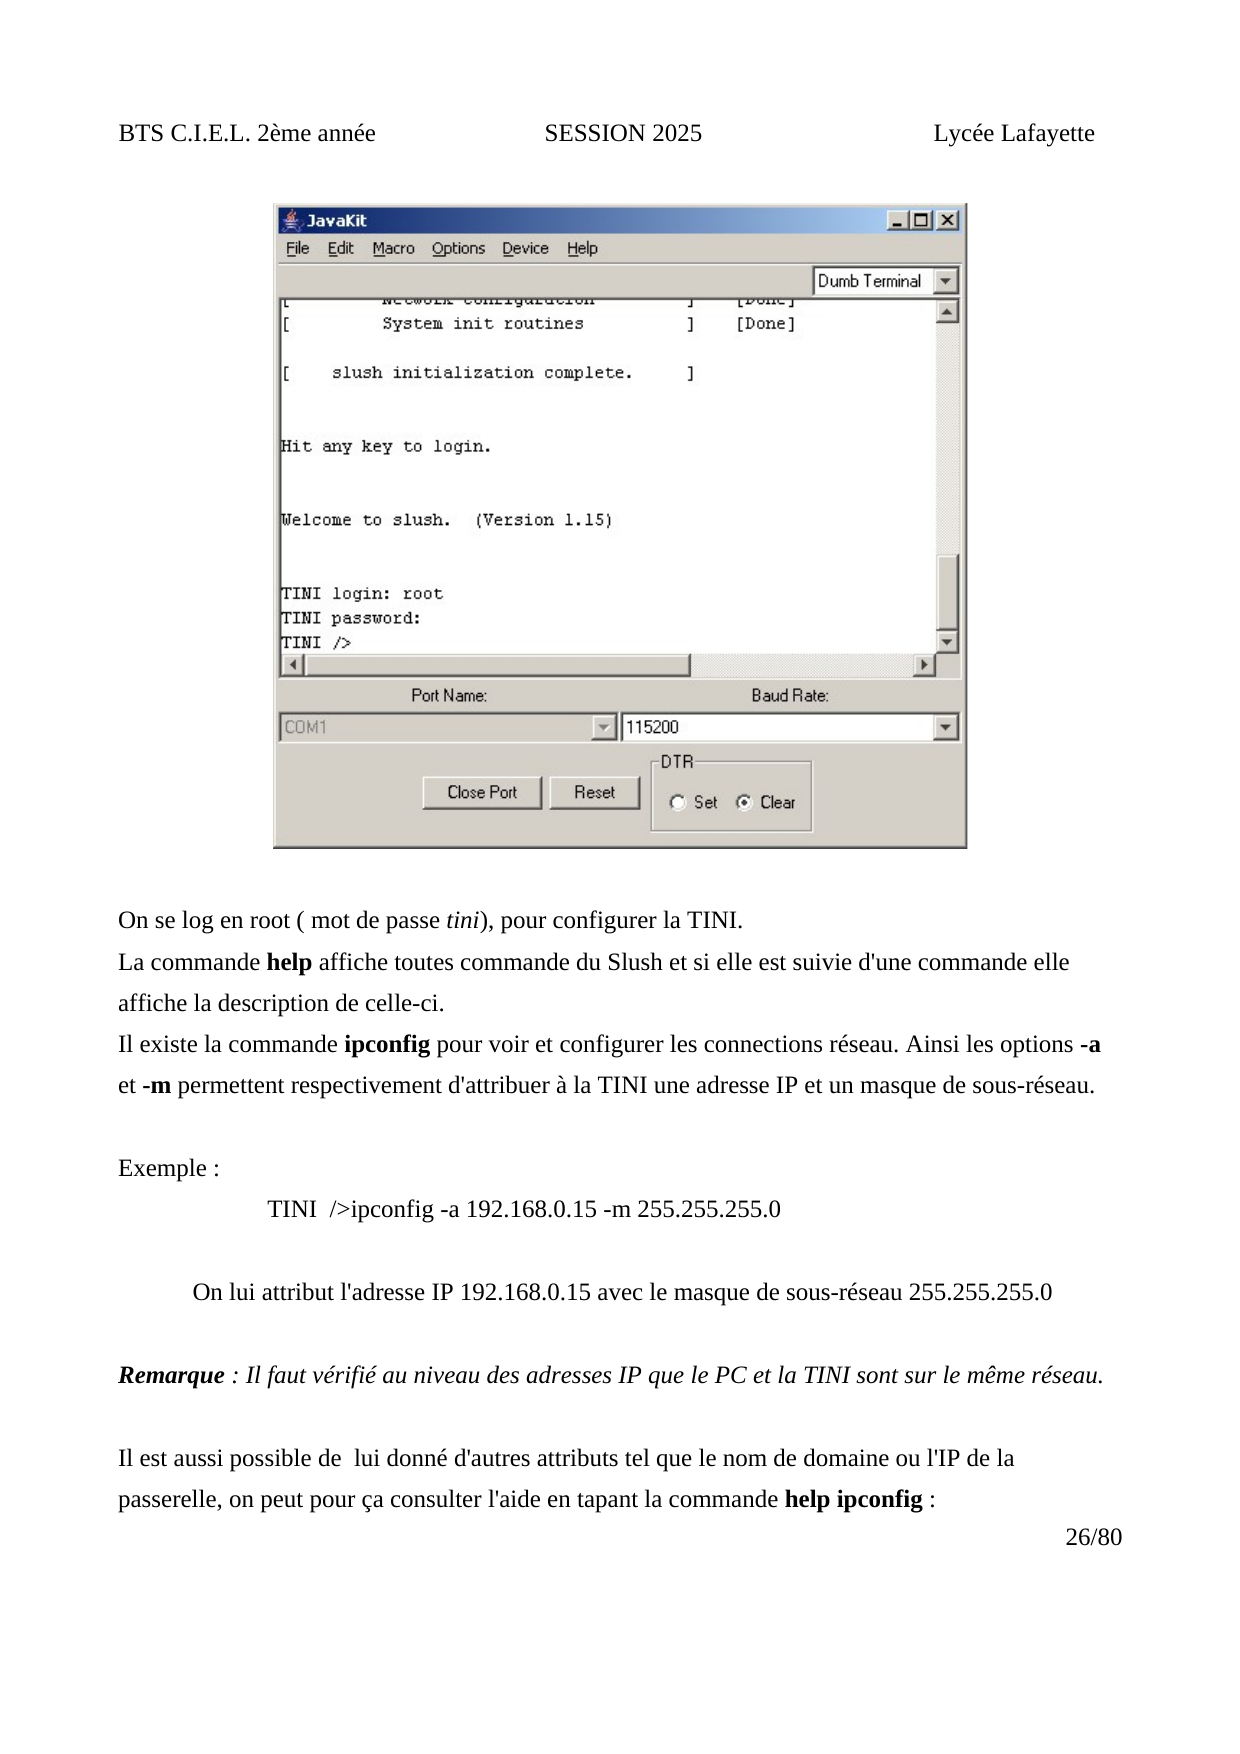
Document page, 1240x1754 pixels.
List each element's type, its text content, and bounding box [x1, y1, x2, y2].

text La commande help affiche toutes commande du Slush et si elle est suivie d'une commande elle affiche la description de celle-ci. [118, 947, 1121, 1017]
text Exemple : [118, 1153, 1121, 1182]
text On lui attribut l'adresse IP 192.168.0.15 avec le masque de sous-réseau 255.255.255.0 [137, 1277, 1108, 1306]
text Il existe la commande ipconfig pour voir et configurer les connections réseau. Ainsi les options -a et -m permettent respectivement d'attribuer à la TINI une adresse IP et un masque de sous-réseau. [118, 1029, 1121, 1099]
text Il est aussi possible de lui donné d'autres attributs tel que le nom de domaine ou l'IP de la passerelle, on peut pour ça consulter l'aide en tapant la commande help ipconfig : [118, 1443, 1121, 1513]
text TINI />ipconfig -a 192.168.0.15 -m 255.255.255.0 [267, 1194, 1121, 1223]
text On se log en root ( mot de passe tini), pour configurer la TINI. [118, 906, 1121, 934]
picture [273, 203, 968, 849]
text Remarque : Il faut vérifié au niveau des adresses IP que le PC et la TINI sont sur le même réseau. [118, 1360, 1122, 1389]
